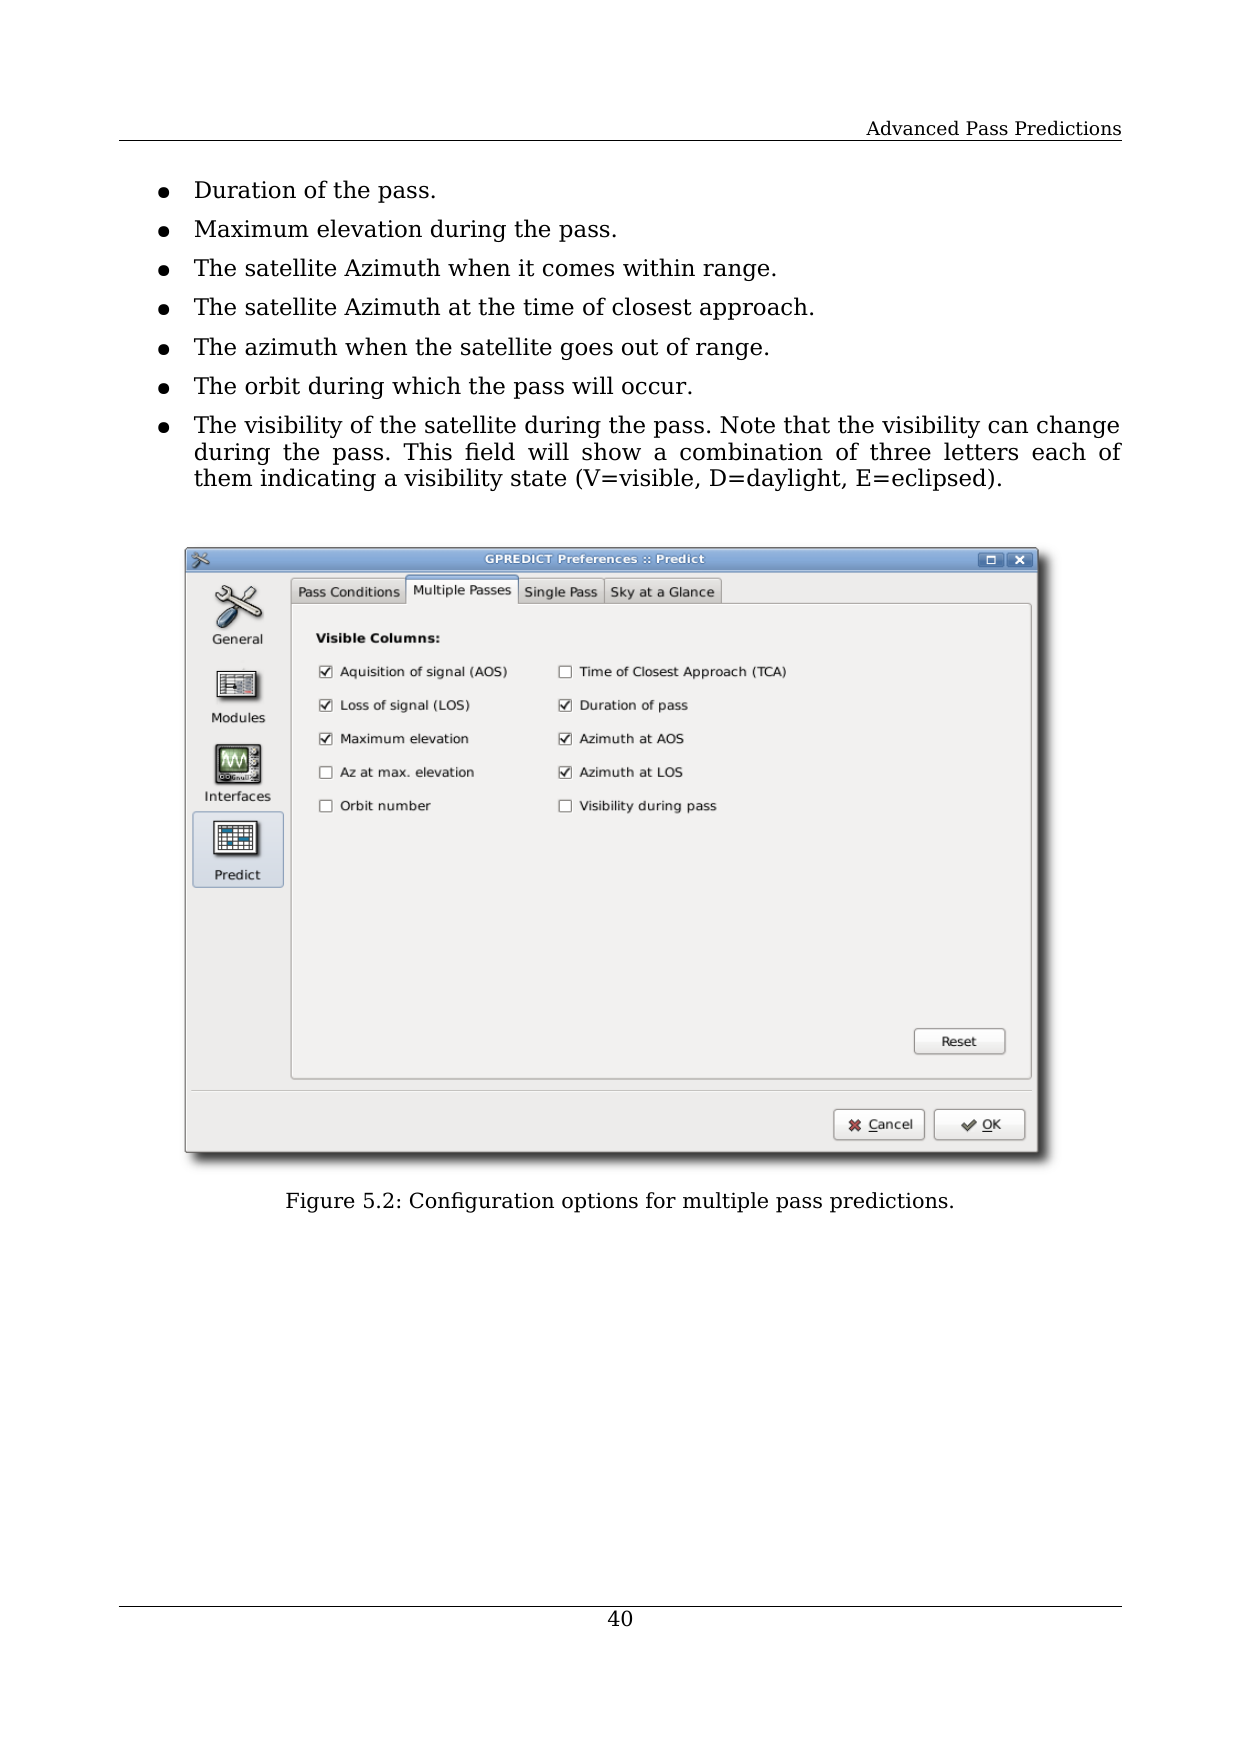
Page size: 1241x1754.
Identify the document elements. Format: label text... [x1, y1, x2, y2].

list The satellite Azimuth when it comes within range. [156, 255, 1122, 282]
text Figure 5.2: Configuration options for multiple pass predictions. [177, 1177, 1063, 1213]
list The satellite Azimuth at the time of closest approach. [156, 294, 1122, 321]
list Duration of the pass. [156, 177, 1122, 204]
list The orbit during which the pass will occur. [156, 373, 1122, 399]
picture [177, 540, 1064, 1177]
list The azimuth when the satellite goes out of range. [156, 334, 1122, 360]
list The visibility of the satellite during the pass. Note that the visibility can change during the pass. This field will show a combination of three letters each of them indicating a visibility state (V=visible, D=daylight, E=eclipsed). [156, 412, 1122, 492]
list Maximum elevation during the pass. [156, 216, 1122, 243]
